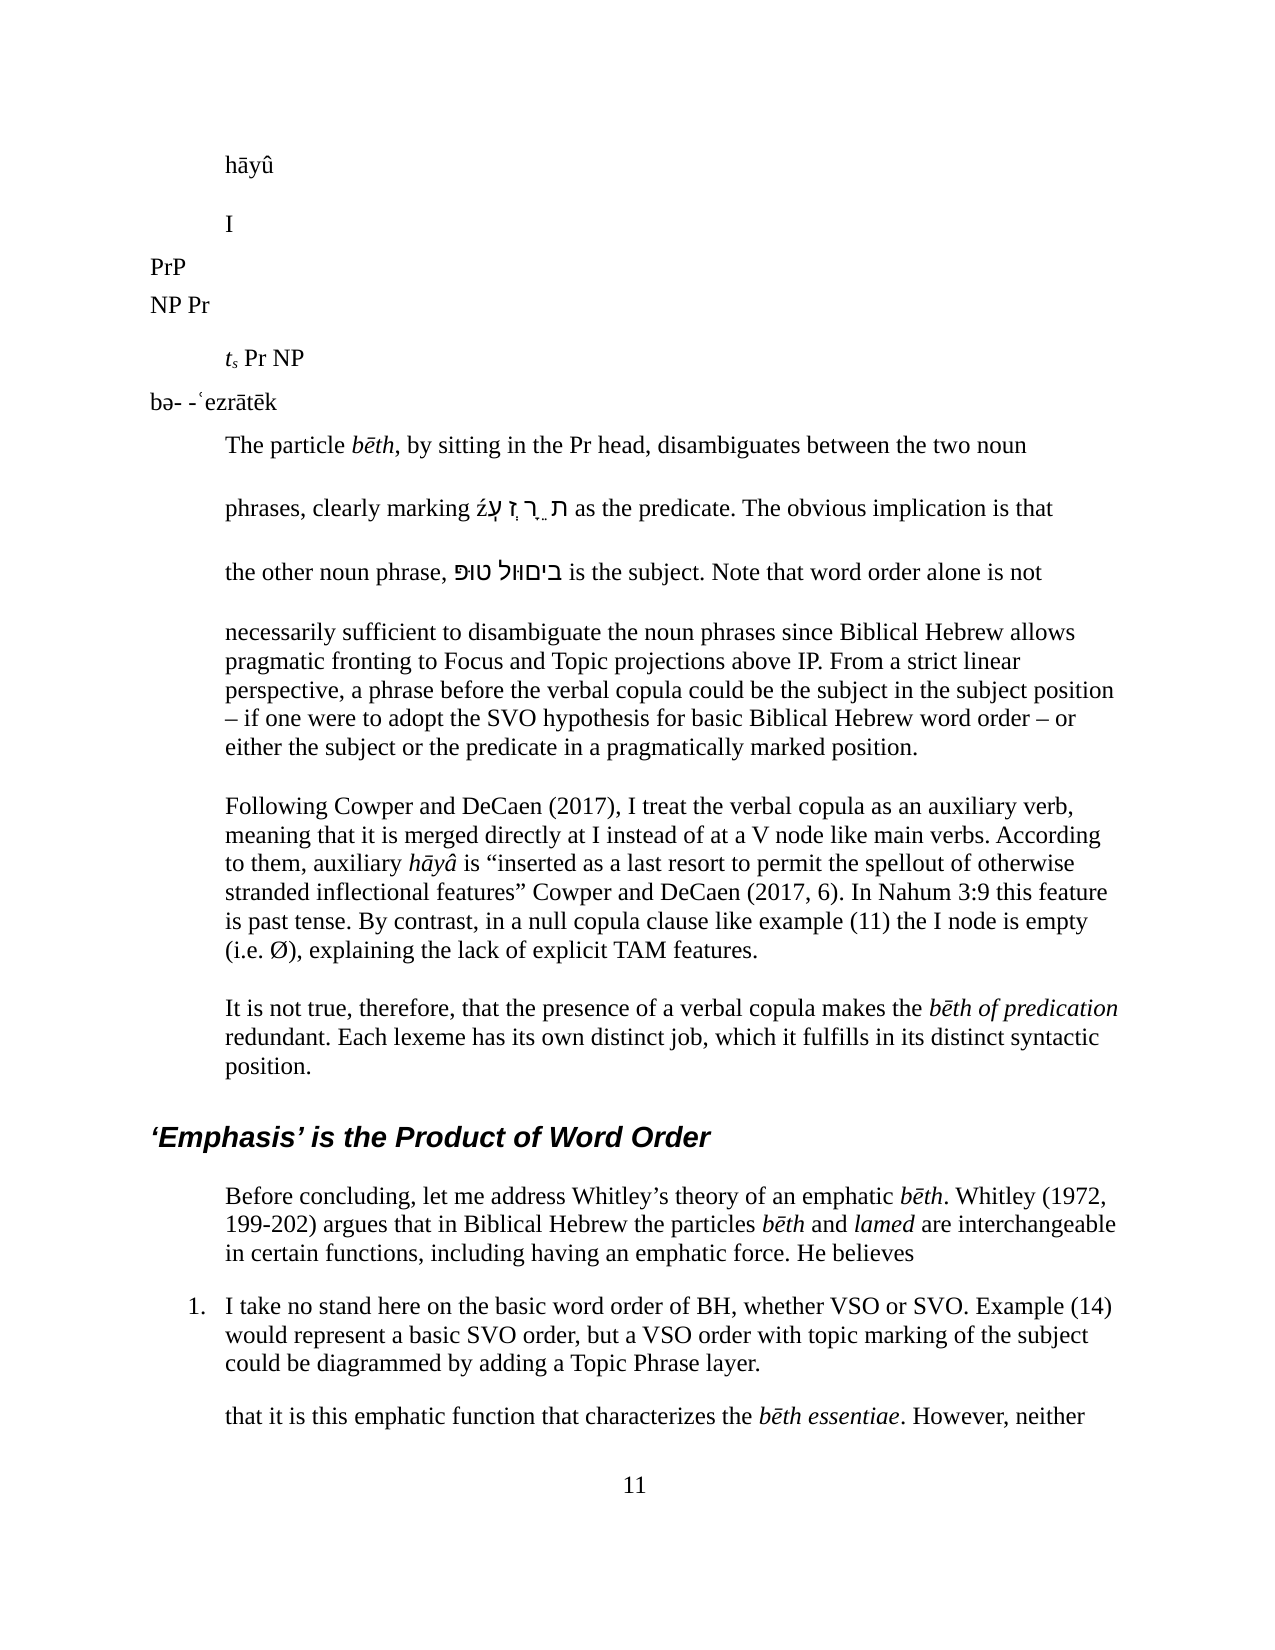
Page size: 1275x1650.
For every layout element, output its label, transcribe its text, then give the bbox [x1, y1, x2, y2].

text I [225, 209, 1125, 237]
text the other noun phrase, ביםוּול טוּפּ is the subject. Note that word order alone is not [225, 553, 1125, 587]
text that it is this emphatic function that characterizes the bēth essentiae. However, neither [225, 1401, 1125, 1430]
list I take no stand here on the basic word order of BH, whether VSO or SVO. Example (14) would represent a basic SVO order, but a VSO order with topic marking of the subject could be diagrammed by adding a Topic Phrase layer. [187, 1291, 1125, 1377]
text It is not true, therefore, that the presence of a verbal copula makes the bēth of predication redundant. Each lexeme has its own distinct job, which it fulfills in its distinct syntactic position. [225, 993, 1125, 1080]
text ts Pr NP [225, 343, 1125, 372]
text Following Cowper and DeCaen (2017), I treat the verbal copula as an auxiliary verb, meaning that it is merged directly at I instead of at a V node like main verbs. According to them, auxiliary hāyâ is “inserted as a last resort to permit the spellout of otherwise stranded inflectional features” Cowper and DeCaen (2017, 6). In Nahum 3:9 this feature is past tense. By contrast, in a null copula clause like example (11) the I node is empty (i.e. Ø), explaining the lack of explicit TAM features. [225, 791, 1125, 963]
text NP Pr [150, 290, 1125, 319]
subtitle ‘Emphasis’ is the Product of Word Order [150, 1120, 1125, 1153]
text Before concluding, let me address Whitley’s theory of an emphatic bēth. Whitley (1972, 199-202) argues that in Biblical Hebrew the particles bēth and lamed are interchangeable in certain functions, including having an emphatic force. He believes [225, 1181, 1125, 1267]
text hāyû [225, 150, 1125, 179]
text necessarily sufficient to disambiguate the noun phrases since Biblical Hebrew allows pragmatic fronting to Focus and Topic projections above IP. From a strict linear perspective, a phrase before the verbal copula could be the subject in the subject position – if one were to adopt the SVO hypothesis for basic Biblical Hebrew word order – or either the subject or the predicate in a pragmatically marked position. [225, 617, 1125, 761]
text phrases, clearly marking źֽת ֵ ָר ְז ע as the predicate. The obvious implication is that [225, 489, 1125, 523]
text The particle bēth, by sitting in the Pr head, disambiguates between the two noun [225, 430, 1125, 459]
text PrP [150, 252, 1125, 281]
text bə- -ʿezrātēk [150, 387, 1125, 415]
